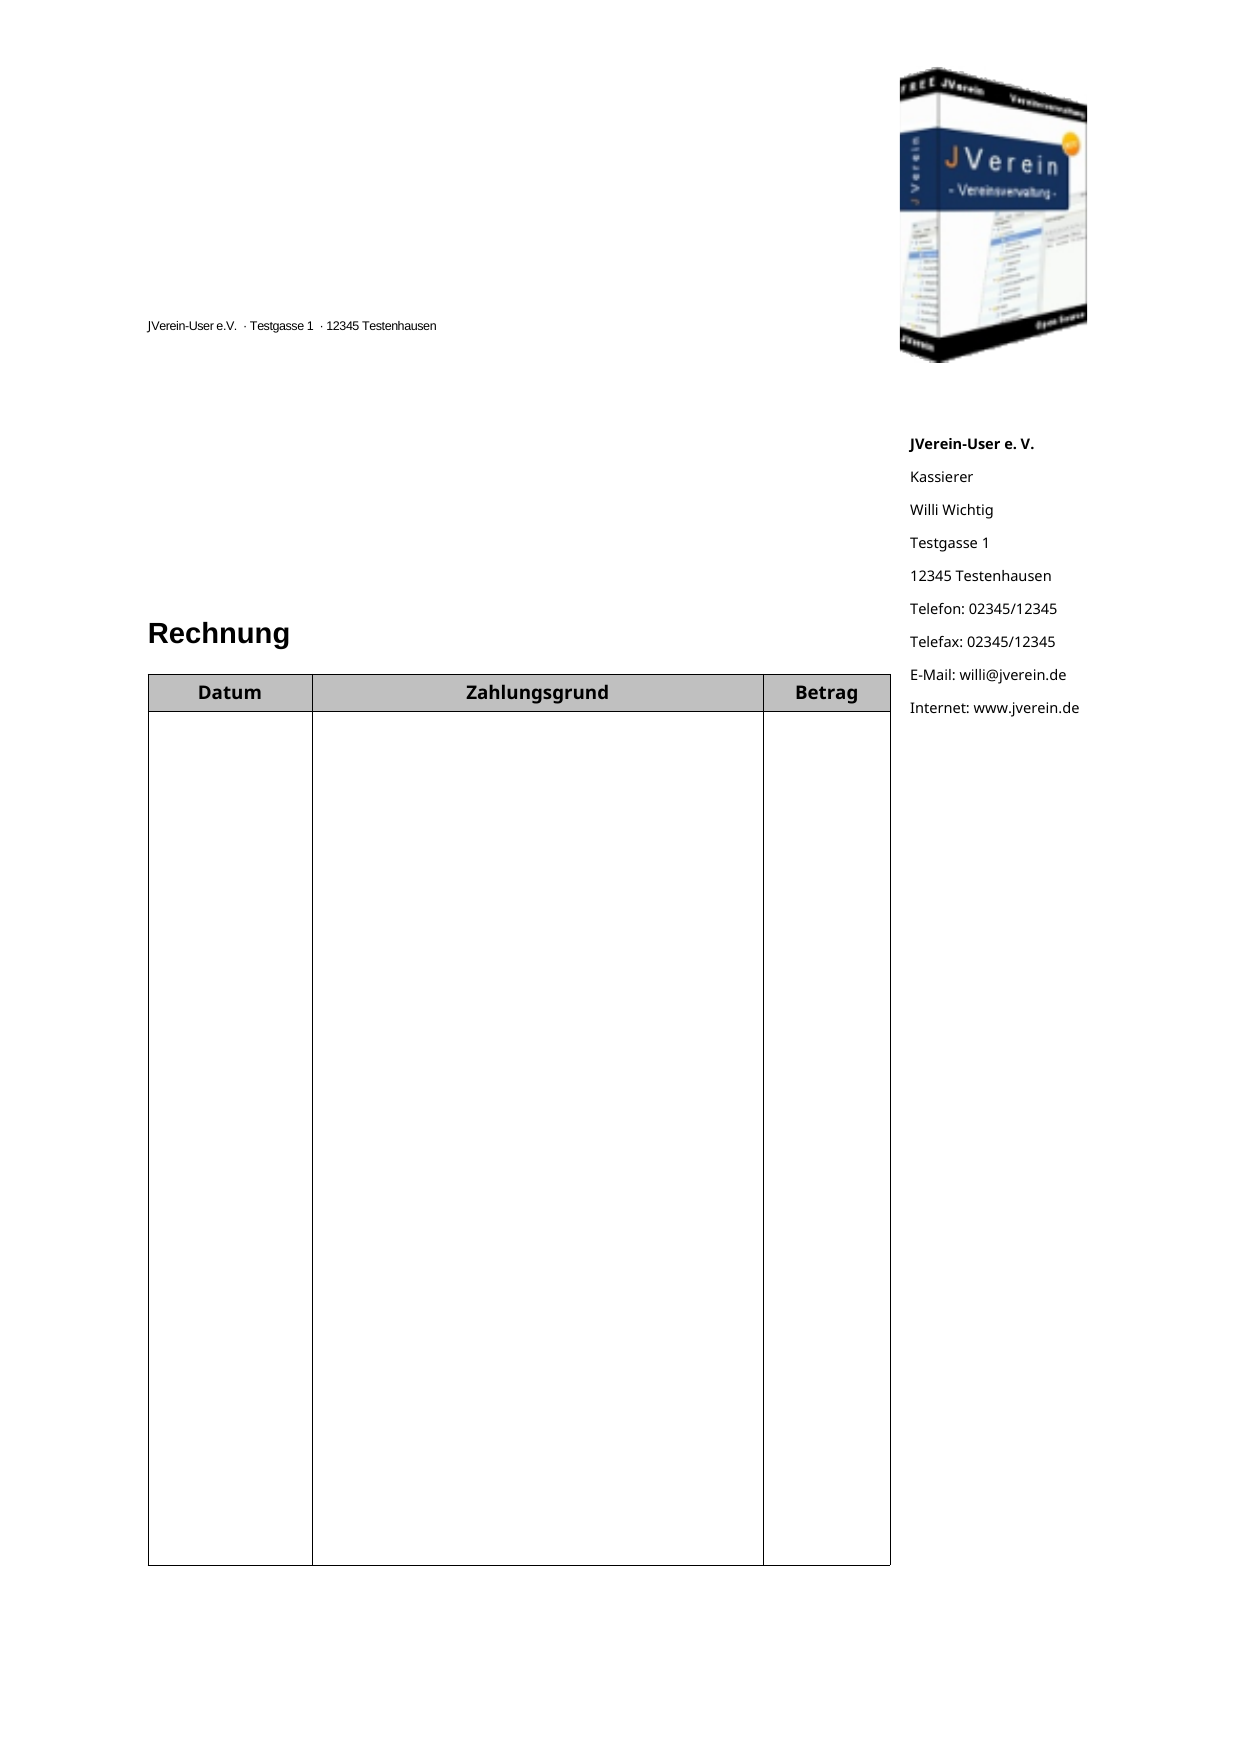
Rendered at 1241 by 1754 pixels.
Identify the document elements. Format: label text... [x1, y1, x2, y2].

text Internet: www.jverein.de [910, 685, 1185, 718]
table_header Zahlungsgrund [313, 675, 763, 711]
picture [899, 66, 1088, 363]
table_header Betrag [764, 675, 890, 711]
table_cell [313, 712, 763, 1564]
text E-Mail: willi@jverein.de [910, 652, 1185, 685]
text Testgasse 1 [910, 519, 1185, 553]
text Rechnung [148, 616, 910, 650]
text JVerein-User e.V. · Testgasse 1 · 12345 Testenhausen [148, 313, 635, 334]
table_cell [149, 712, 312, 1564]
text Willi Wichtig [910, 487, 1185, 519]
text Telefon: 02345/12345 [910, 586, 1185, 619]
table_header Datum [149, 675, 312, 711]
text 12345 Testenhausen [910, 553, 1185, 586]
text JVerein-User e. V. [910, 421, 1185, 453]
table_cell [764, 712, 890, 1564]
text Telefax: 02345/12345 [910, 619, 1185, 652]
text Kassierer [910, 453, 1185, 487]
